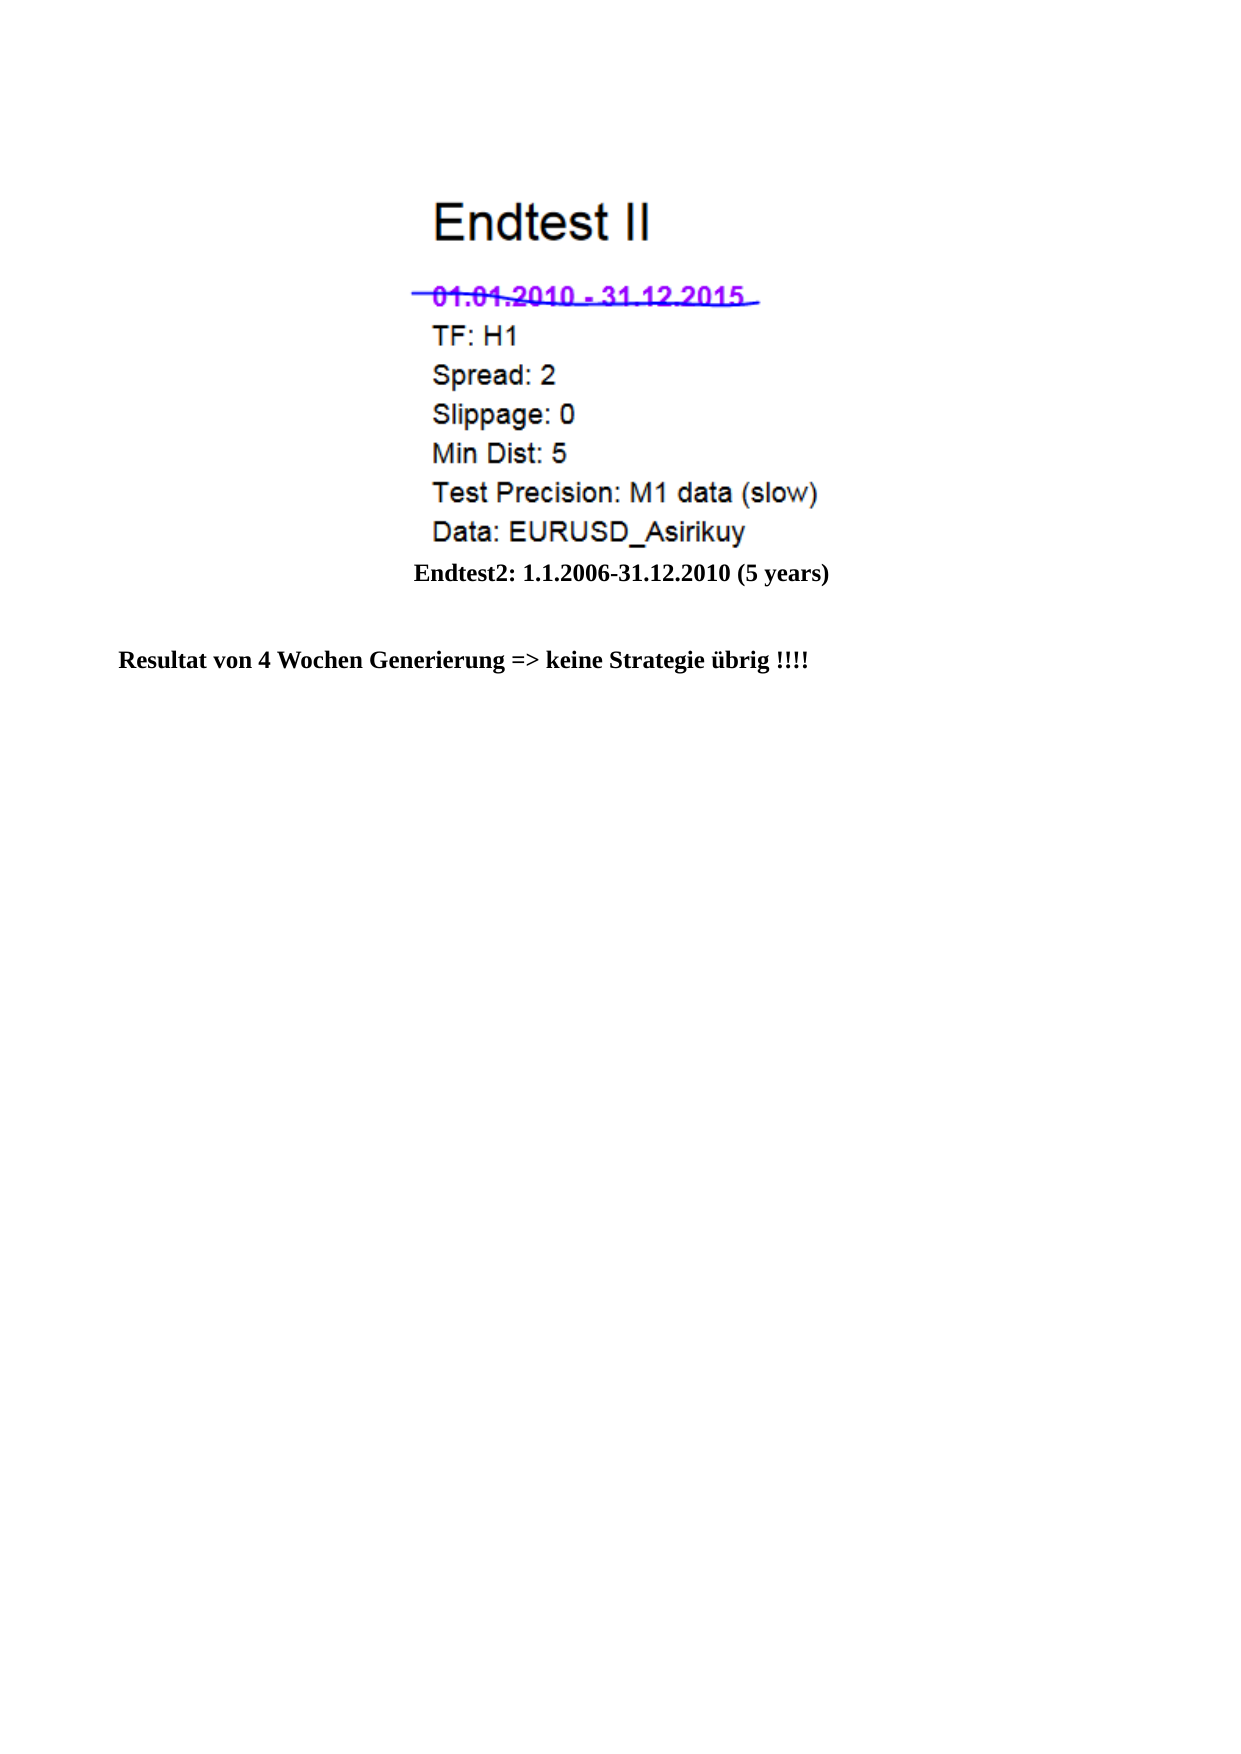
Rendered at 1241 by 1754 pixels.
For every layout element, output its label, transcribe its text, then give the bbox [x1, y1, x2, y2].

text Resultat von 4 Wochen Generierung => keine Strategie übrig !!!! [118, 645, 1122, 673]
picture [390, 175, 850, 559]
text Endtest2: 1.1.2006-31.12.2010 (5 years) [118, 176, 1122, 587]
